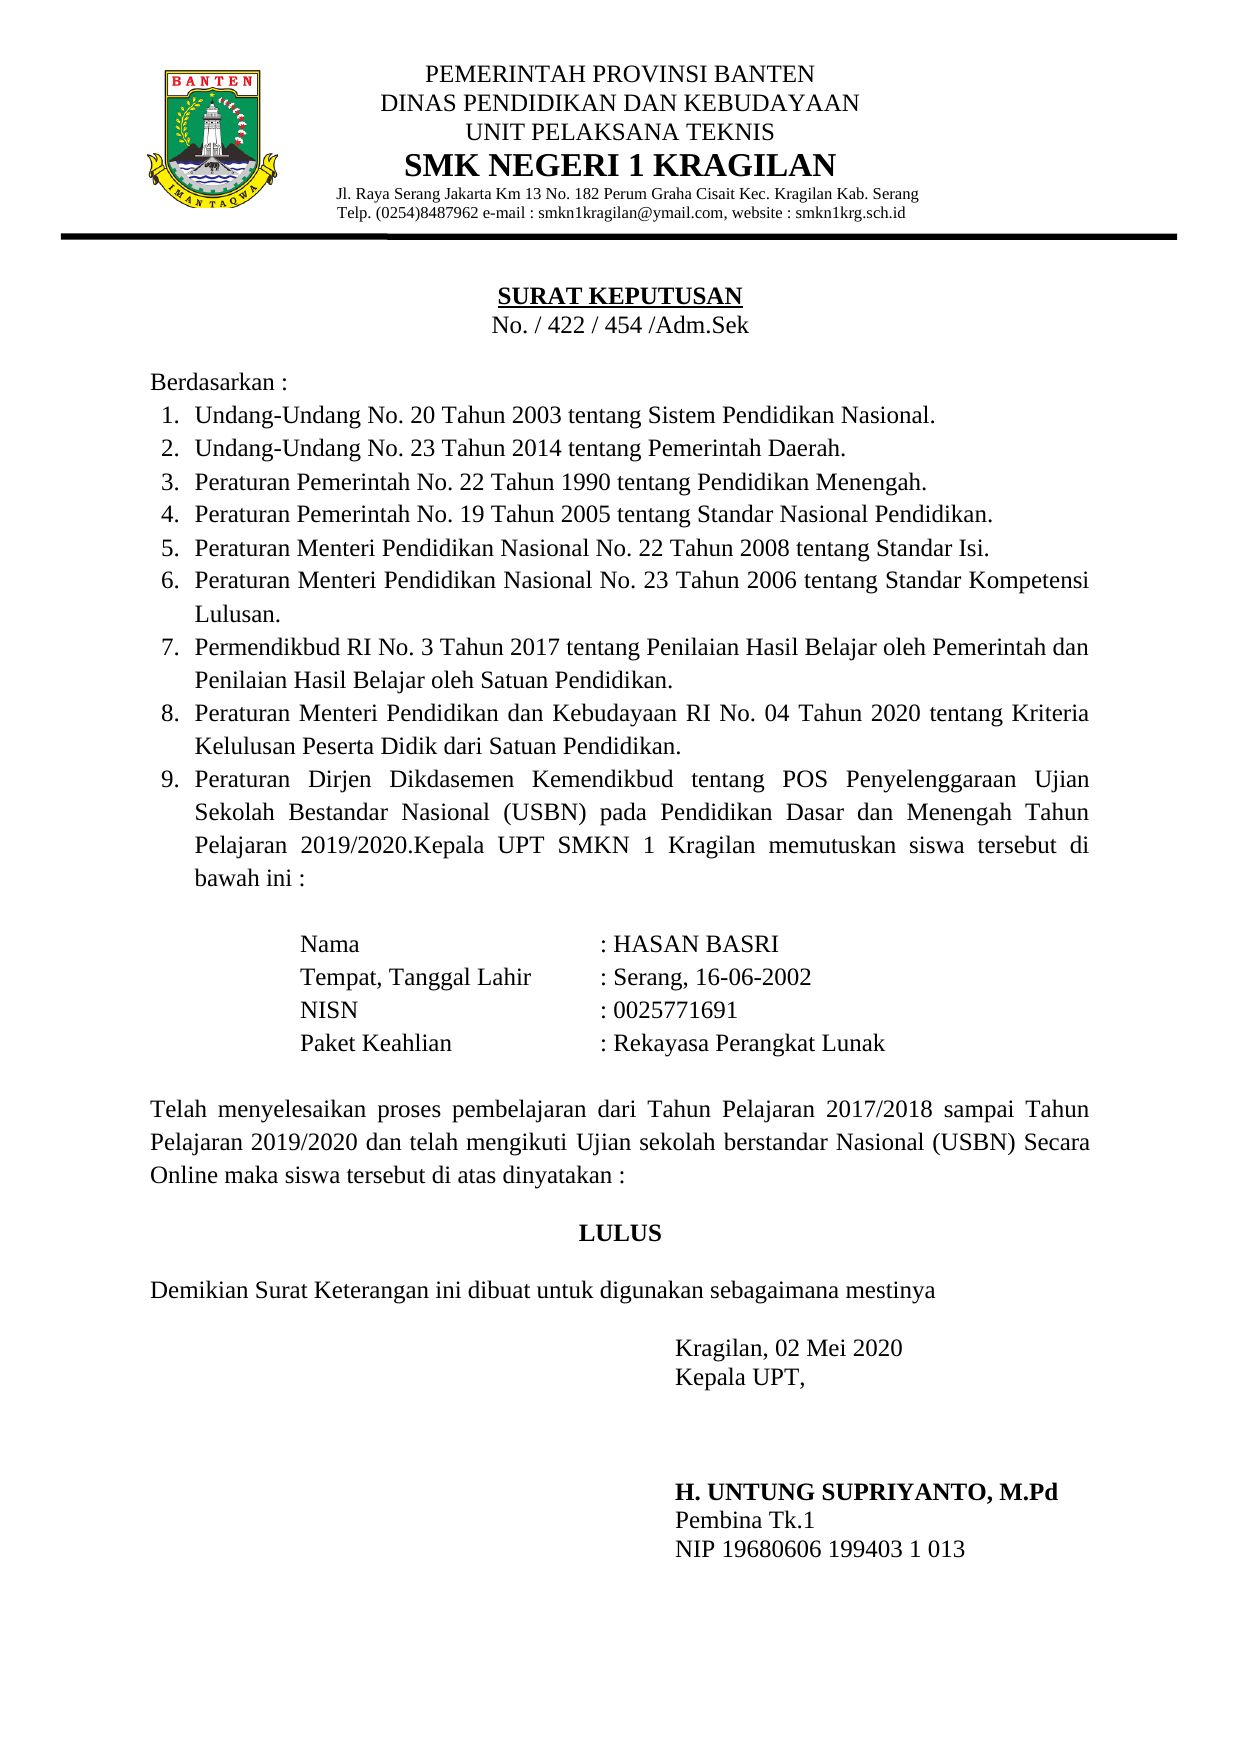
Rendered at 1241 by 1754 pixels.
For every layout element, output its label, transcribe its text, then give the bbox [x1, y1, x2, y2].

picture [146, 70, 279, 208]
text NISN : 0025771691 [150, 995, 1090, 1024]
text Berdasarkan : [150, 367, 1090, 396]
text NIP 19680606 199403 1 013 [150, 1534, 1090, 1563]
text SURAT KEPUTUSAN [150, 281, 1090, 310]
text Paket Keahlian : Rekayasa Perangkat Lunak [150, 1028, 1090, 1057]
list Peraturan Menteri Pendidikan Nasional No. 22 Tahun 2008 tentang Standar Isi. [179, 533, 1090, 561]
list Undang-Undang No. 23 Tahun 2014 tentang Pemerintah Daerah. [179, 433, 1090, 462]
text LULUS [150, 1218, 1090, 1247]
text H. UNTUNG SUPRIYANTO, M.Pd [150, 1477, 1090, 1506]
list Peraturan Menteri Pendidikan dan Kebudayaan RI No. 04 Tahun 2020 tentang Kriteria Kelulusan Peserta Didik dari Satuan Pendidikan. [179, 698, 1090, 759]
list Peraturan Menteri Pendidikan Nasional No. 23 Tahun 2006 tentang Standar Kompetensi Lulusan. [179, 566, 1090, 627]
text No. / 422 / 454 /Adm.Sek [150, 310, 1090, 339]
list Peraturan Pemerintah No. 19 Tahun 2005 tentang Standar Nasional Pendidikan. [179, 499, 1090, 528]
text Kragilan, 02 Mei 2020 [150, 1333, 1090, 1362]
list Permendikbud RI No. 3 Tahun 2017 tentang Penilaian Hasil Belajar oleh Pemerintah dan Penilaian Hasil Belajar oleh Satuan Pendidikan. [179, 632, 1090, 693]
text Kepala UPT, [150, 1362, 1090, 1391]
text Nama : HASAN BASRI [150, 929, 1090, 958]
text Demikian Surat Keterangan ini dibuat untuk digunakan sebagaimana mestinya [150, 1276, 1090, 1304]
list Undang-Undang No. 20 Tahun 2003 tentang Sistem Pendidikan Nasional. [179, 401, 1090, 429]
list Peraturan Dirjen Dikdasemen Kemendikbud tentang POS Penyelenggaraan Ujian Sekolah Bestandar Nasional (USBN) pada Pendidikan Dasar dan Menengah Tahun Pelajaran 2019/2020.Kepala UPT SMKN 1 Kragilan memutuskan siswa tersebut di bawah ini : [179, 764, 1090, 892]
text Pembina Tk.1 [150, 1506, 1090, 1534]
text Tempat, Tanggal Lahir : Serang, 16-06-2002 [150, 962, 1090, 991]
text Telah menyelesaikan proses pembelajaran dari Tahun Pelajaran 2017/2018 sampai Tahun Pelajaran 2019/2020 dan telah mengikuti Ujian sekolah berstandar Nasional (USBN) Secara Online maka siswa tersebut di atas dinyatakan : [150, 1094, 1090, 1189]
list Peraturan Pemerintah No. 22 Tahun 1990 tentang Pendidikan Menengah. [179, 467, 1090, 495]
